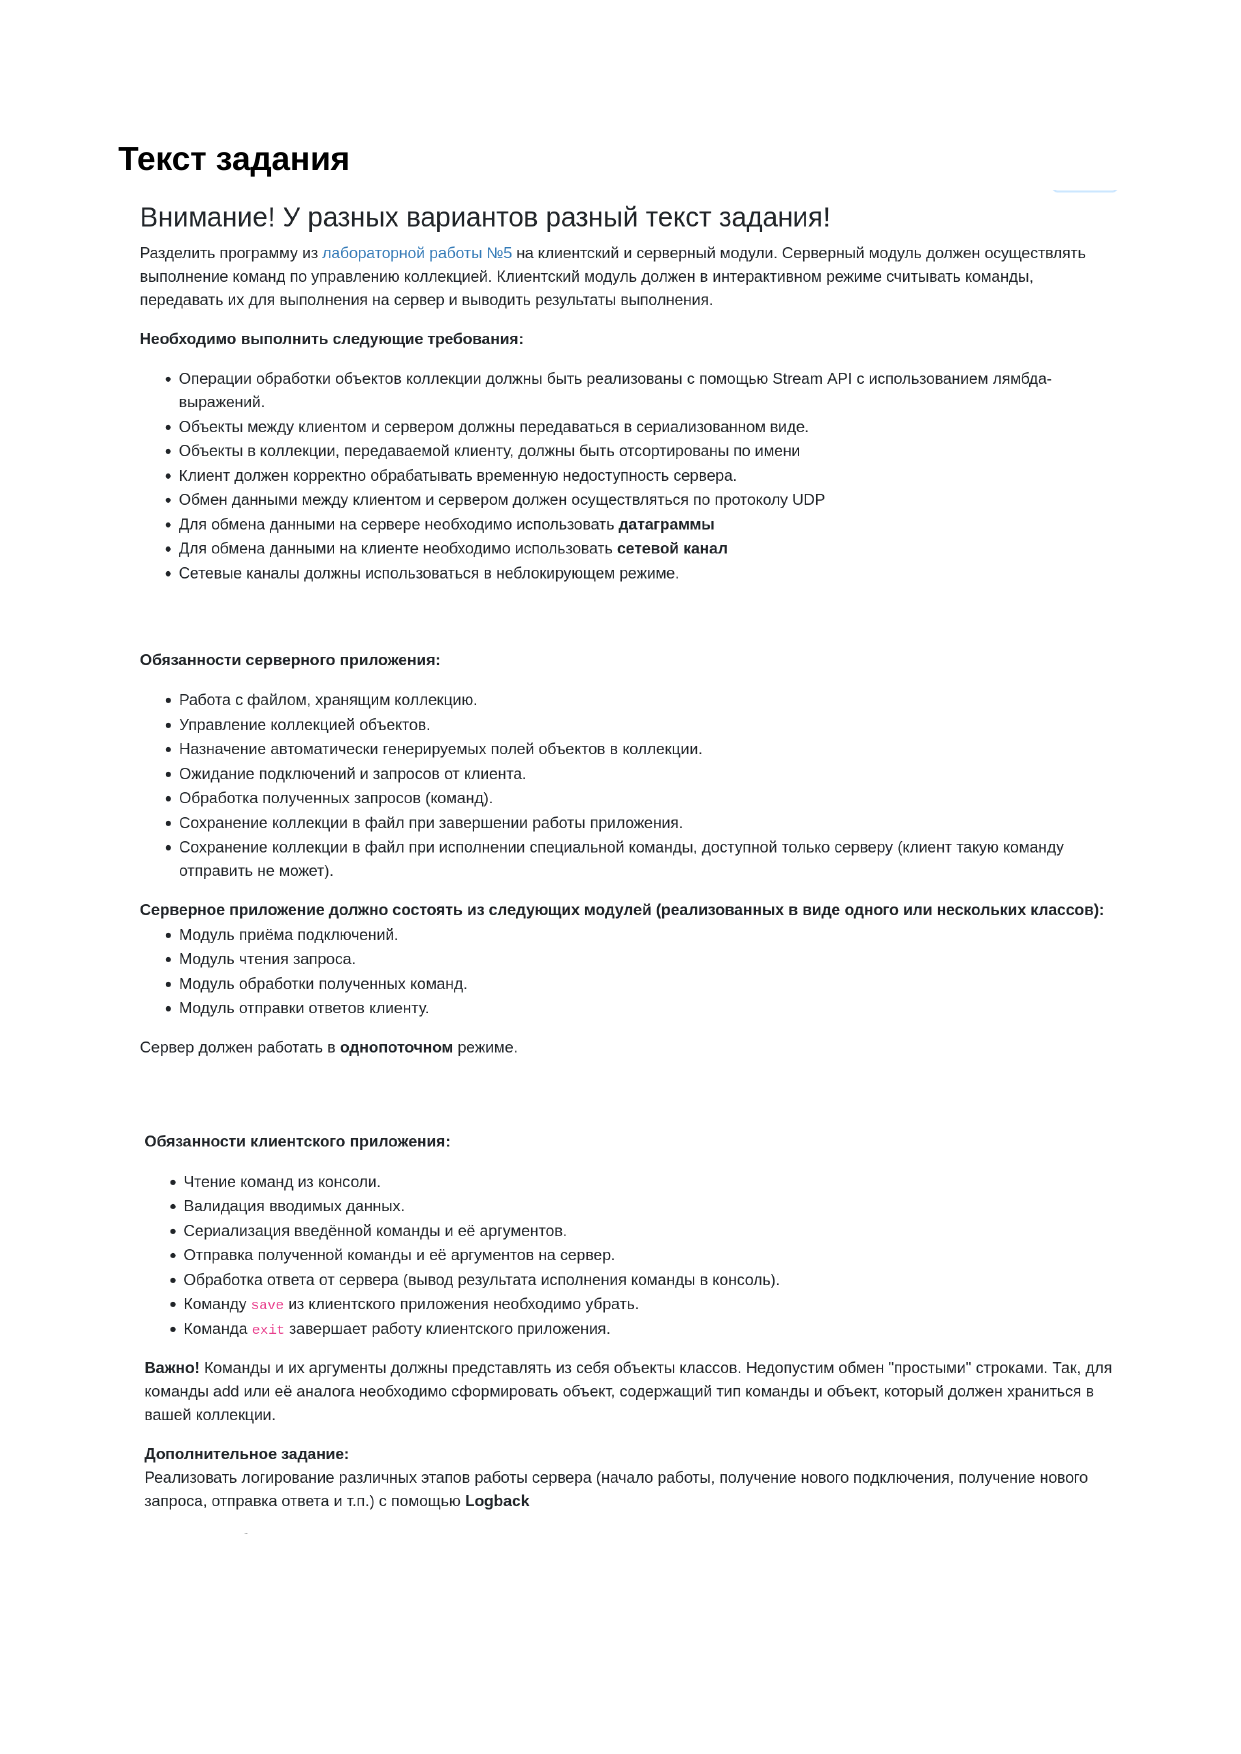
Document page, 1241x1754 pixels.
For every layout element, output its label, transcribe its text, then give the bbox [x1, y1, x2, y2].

picture [118, 1115, 1123, 1534]
subtitle Текст задания [118, 139, 1122, 177]
picture [118, 644, 1123, 1064]
picture [118, 190, 1123, 593]
